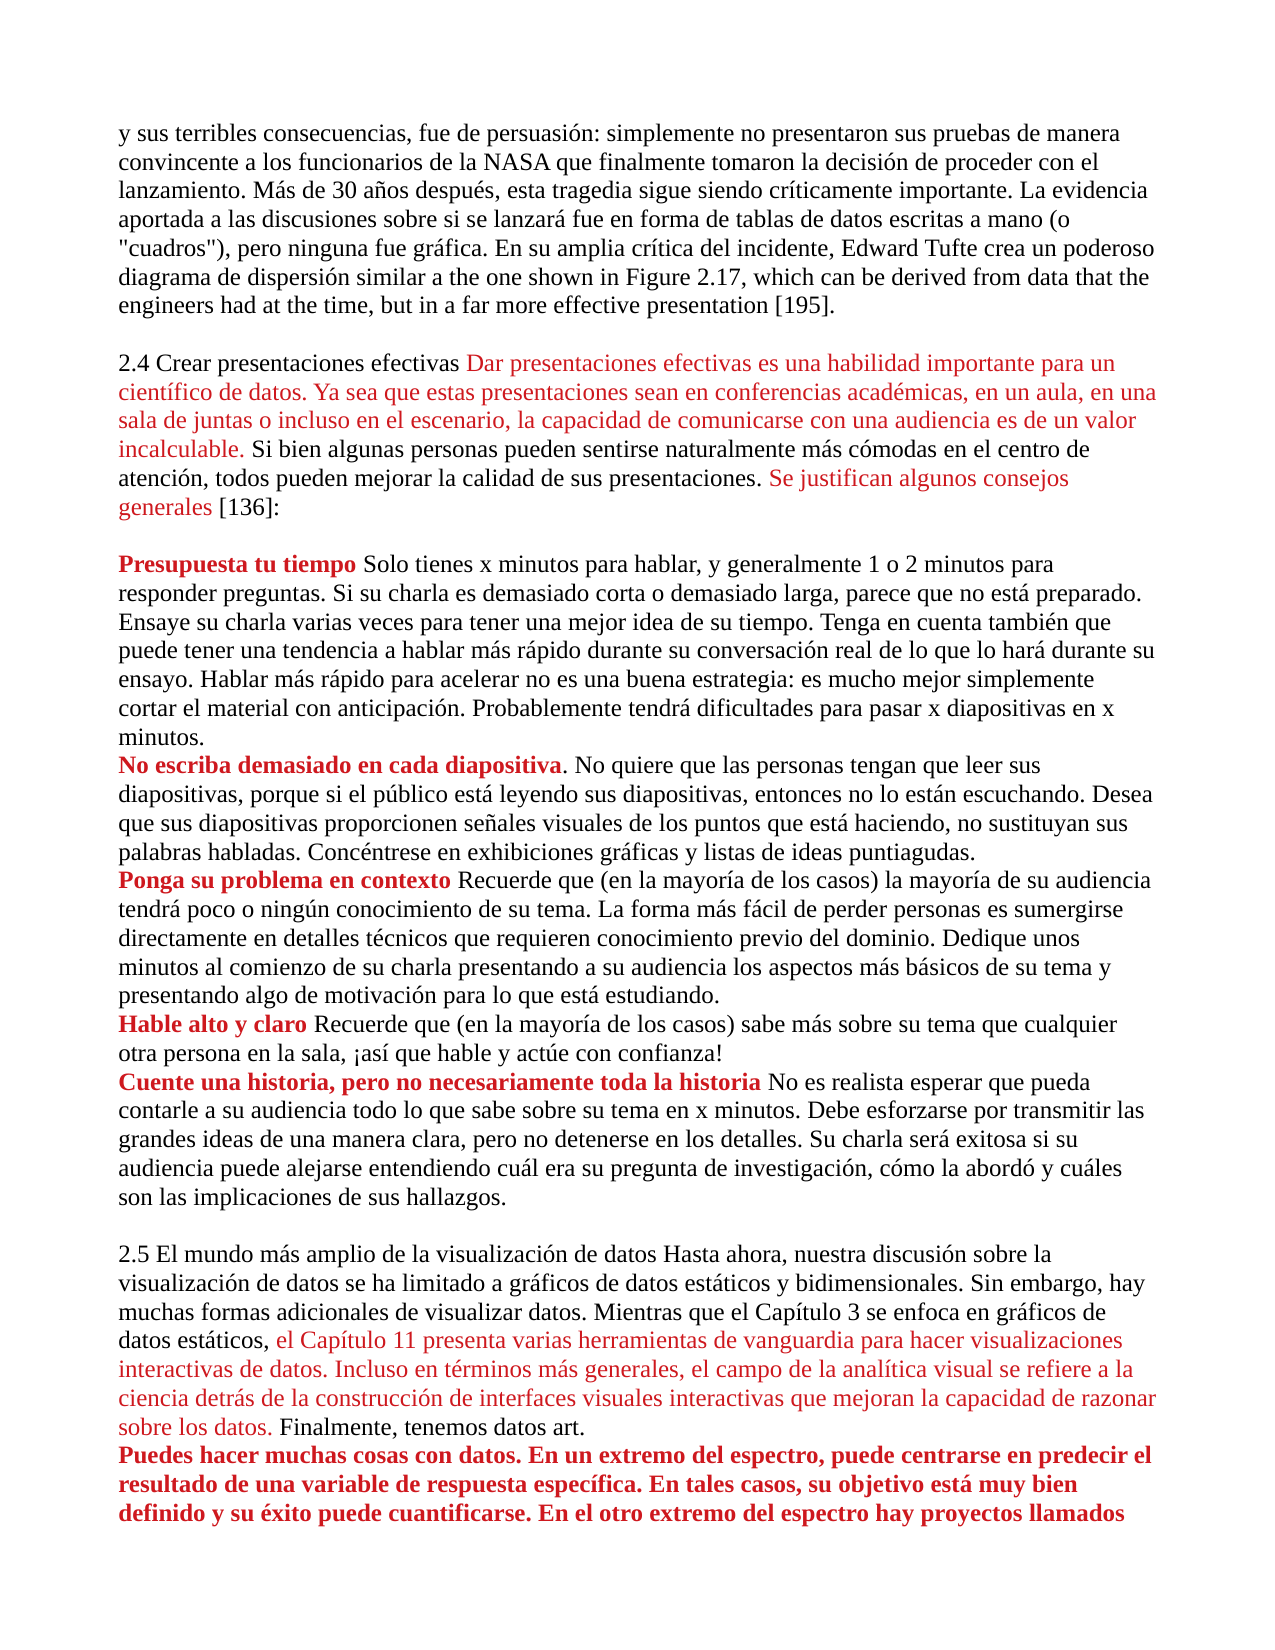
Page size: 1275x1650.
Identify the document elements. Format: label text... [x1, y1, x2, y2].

text Ponga su problema en contexto Recuerde que (en la mayoría de los casos) la mayoría de su audiencia tendrá poco o ningún conocimiento de su tema. La forma más fácil de perder personas es sumergirse directamente en detalles técnicos que requieren conocimiento previo del dominio. Dedique unos minutos al comienzo de su charla presentando a su audiencia los aspectos más básicos de su tema y presentando algo de motivación para lo que está estudiando. [118, 866, 1157, 1009]
text Hable alto y claro Recuerde que (en la mayoría de los casos) sabe más sobre su tema que cualquier otra persona en la sala, ¡así que hable y actúe con confianza! [118, 1009, 1157, 1067]
text Presupuesta tu tiempo Solo tienes x minutos para hablar, y generalmente 1 o 2 minutos para responder preguntas. Si su charla es demasiado corta o demasiado larga, parece que no está preparado. Ensaye su charla varias veces para tener una mejor idea de su tiempo. Tenga en cuenta también que puede tener una tendencia a hablar más rápido durante su conversación real de lo que lo hará durante su ensayo. Hablar más rápido para acelerar no es una buena estrategia: es mucho mejor simplemente cortar el material con anticipación. Probablemente tendrá dificultades para pasar x diapositivas en x minutos. [118, 549, 1157, 751]
text Cuente una historia, pero no necesariamente toda la historia No es realista esperar que pueda contarle a su audiencia todo lo que sabe sobre su tema en x minutos. Debe esforzarse por transmitir las grandes ideas de una manera clara, pero no detenerse en los detalles. Su charla será exitosa si su audiencia puede alejarse entendiendo cuál era su pregunta de investigación, cómo la abordó y cuáles son las implicaciones de sus hallazgos. [118, 1067, 1157, 1211]
text 2.5 El mundo más amplio de la visualización de datos Hasta ahora, nuestra discusión sobre la visualización de datos se ha limitado a gráficos de datos estáticos y bidimensionales. Sin embargo, hay muchas formas adicionales de visualizar datos. Mientras que el Capítulo 3 se enfoca en gráficos de datos estáticos, el Capítulo 11 presenta varias herramientas de vanguardia para hacer visualizaciones interactivas de datos. Incluso en términos más generales, el campo de la analítica visual se refiere a la ciencia detrás de la construcción de interfaces visuales interactivas que mejoran la capacidad de razonar sobre los datos. Finalmente, tenemos datos art. [118, 1239, 1157, 1441]
text Puedes hacer muchas cosas con datos. En un extremo del espectro, puede centrarse en predecir el resultado de una variable de respuesta específica. En tales casos, su objetivo está muy bien definido y su éxito puede cuantificarse. En el otro extremo del espectro hay proyectos llamados [118, 1441, 1157, 1527]
text 2.4 Crear presentaciones efectivas Dar presentaciones efectivas es una habilidad importante para un científico de datos. Ya sea que estas presentaciones sean en conferencias académicas, en un aula, en una sala de juntas o incluso en el escenario, la capacidad de comunicarse con una audiencia es de un valor incalculable. Si bien algunas personas pueden sentirse naturalmente más cómodas en el centro de atención, todos pueden mejorar la calidad de sus presentaciones. Se justifican algunos consejos generales [136]: [118, 348, 1157, 521]
text No escriba demasiado en cada diapositiva. No quiere que las personas tengan que leer sus diapositivas, porque si el público está leyendo sus diapositivas, entonces no lo están escuchando. Desea que sus diapositivas proporcionen señales visuales de los puntos que está haciendo, no sustituyan sus palabras habladas. Concéntrese en exhibiciones gráficas y listas de ideas puntiagudas. [118, 751, 1157, 866]
text y sus terribles consecuencias, fue de persuasión: simplemente no presentaron sus pruebas de manera convincente a los funcionarios de la NASA que finalmente tomaron la decisión de proceder con el lanzamiento. Más de 30 años después, esta tragedia sigue siendo críticamente importante. La evidencia aportada a las discusiones sobre si se lanzará fue en forma de tablas de datos escritas a mano (o "cuadros"), pero ninguna fue gráfica. En su amplia crítica del incidente, Edward Tufte crea un poderoso diagrama de dispersión similar a the one shown in Figure 2.17, which can be derived from data that the engineers had at the time, but in a far more effective presentation [195]. [118, 118, 1157, 319]
